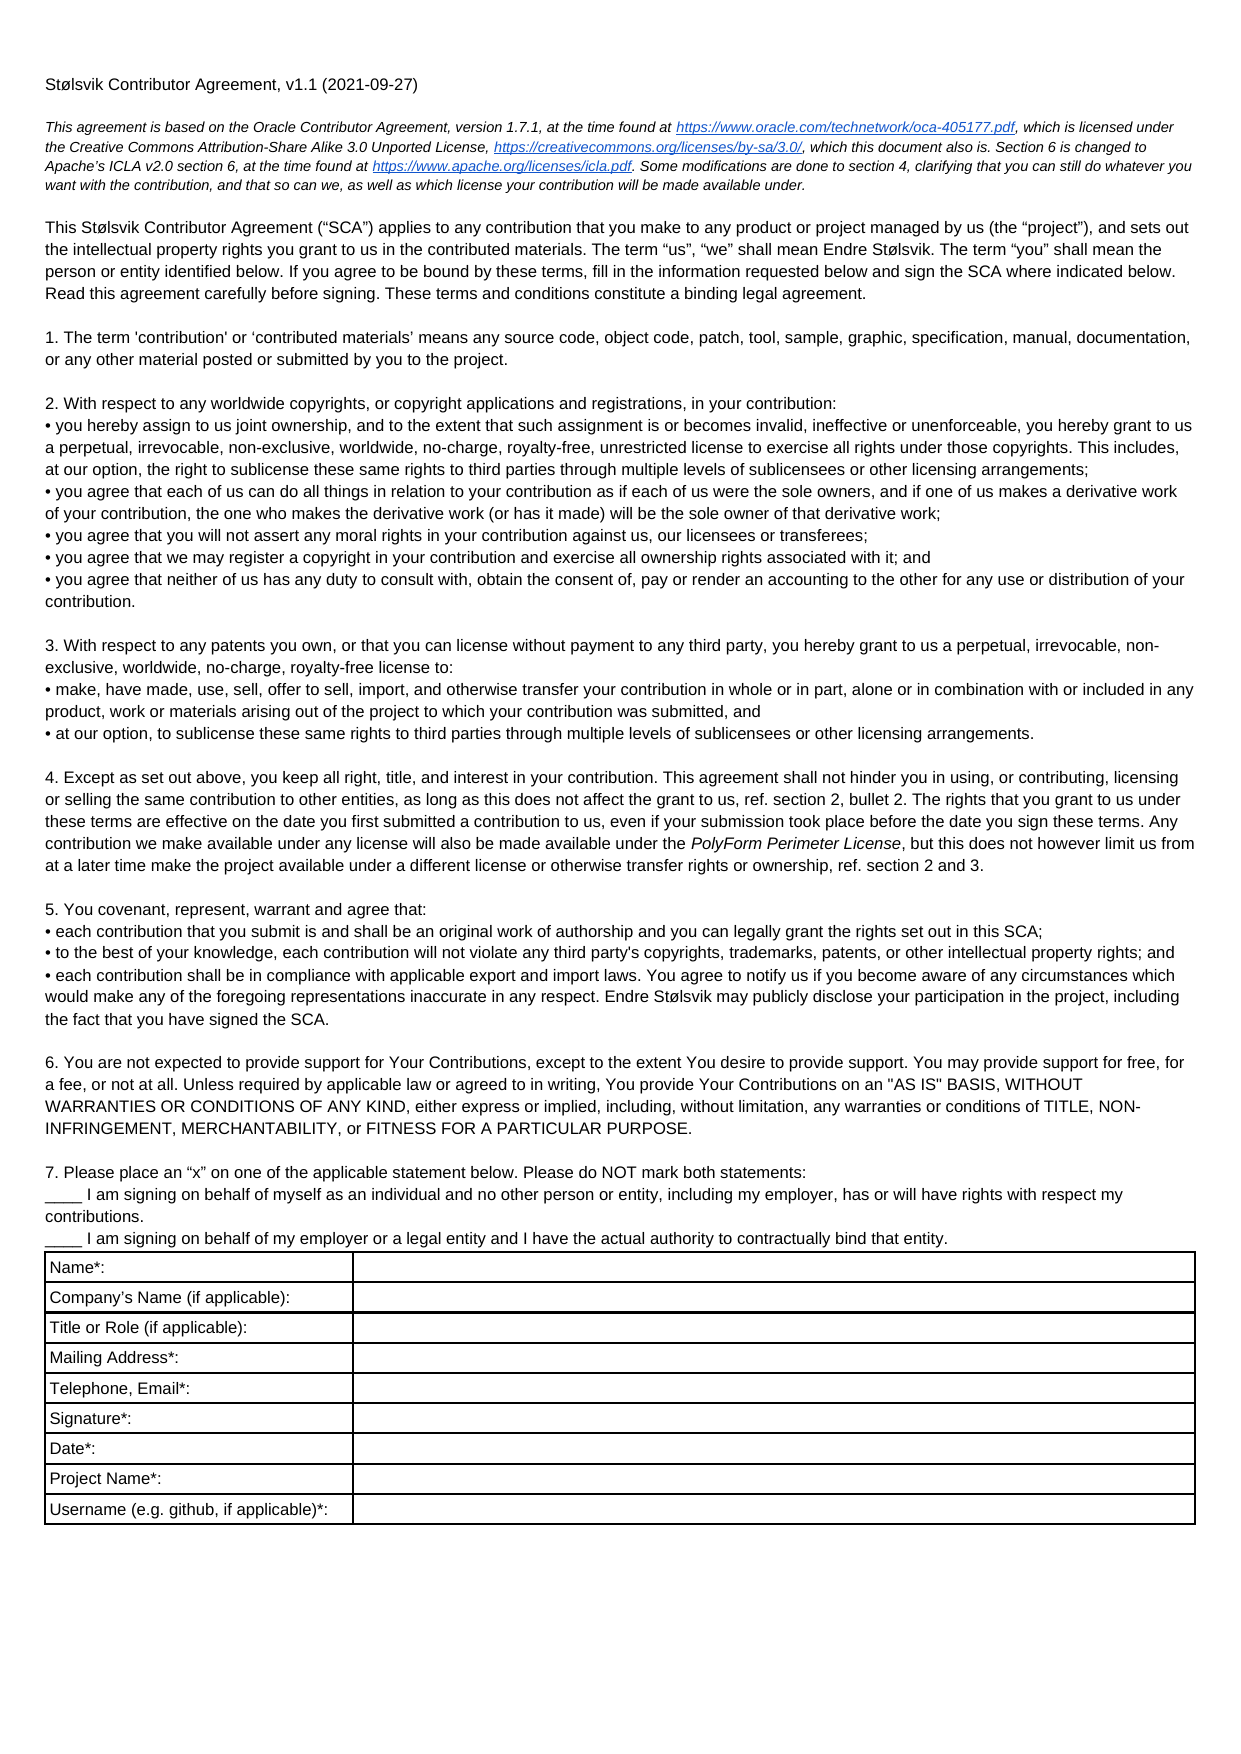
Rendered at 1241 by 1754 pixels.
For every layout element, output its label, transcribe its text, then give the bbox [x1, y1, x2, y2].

text 2. With respect to any worldwide copyrights, or copyright applications and registrations, in your contribution: [45, 394, 1195, 413]
text • make, have made, use, sell, offer to sell, import, and otherwise transfer your contribution in whole or in part, alone or in combination with or included in any product, work or materials arising out of the project to which your contribution was submitted, and [45, 679, 1195, 721]
text 4. Except as set out above, you keep all right, title, and interest in your contribution. This agreement shall not hinder you in using, or contributing, licensing or selling the same contribution to other entities, as long as this does not affect the grant to us, ref. section 2, bullet 2. The rights that you grant to us under these terms are effective on the date you first submitted a contribution to us, even if your submission took place before the date you sign these terms. Any contribution we make available under any license will also be made available under the PolyForm Perimeter License, but this does not however limit us from at a later time make the project available under a different license or otherwise transfer rights or ownership, ref. section 2 and 3. [45, 767, 1195, 874]
text • you agree that you will not assert any moral rights in your contribution against us, our licensees or transferees; [45, 526, 1195, 545]
table_cell Company’s Name (if applicable): [46, 1283, 352, 1311]
text Stølsvik Contributor Agreement, v1.1 (2021-09-27) [45, 75, 1195, 94]
text • to the best of your knowledge, each contribution will not violate any third party's copyrights, trademarks, patents, or other intellectual property rights; and [45, 943, 1195, 962]
table_cell [354, 1374, 1194, 1402]
text • each contribution that you submit is and shall be an original work of authorship and you can legally grant the rights set out in this SCA; [45, 921, 1195, 941]
text 5. You covenant, represent, warrant and agree that: [45, 899, 1195, 918]
table_header [354, 1253, 1194, 1281]
text 3. With respect to any patents you own, or that you can license without payment to any third party, you hereby grant to us a perpetual, irrevocable, non-exclusive, worldwide, no-charge, royalty-free license to: [45, 636, 1195, 677]
table_cell [354, 1283, 1194, 1311]
text • you hereby assign to us joint ownership, and to the extent that such assignment is or becomes invalid, ineffective or unenforceable, you hereby grant to us a perpetual, irrevocable, non-exclusive, worldwide, no-charge, royalty-free, unrestricted license to exercise all rights under those copyrights. This includes, at our option, the right to sublicense these same rights to third parties through multiple levels of sublicensees or other licensing arrangements; [45, 416, 1195, 479]
table_cell Telephone, Email*: [46, 1374, 352, 1402]
text This Stølsvik Contributor Agreement (“SCA”) applies to any contribution that you make to any product or project managed by us (the “project”), and sets out the intellectual property rights you grant to us in the contributed materials. The term “us”, “we” shall mean Endre Stølsvik. The term “you” shall mean the person or entity identified below. If you agree to be bound by these terms, fill in the information requested below and sign the SCA where indicated below. Read this agreement carefully before signing. These terms and conditions constitute a binding legal agreement. [45, 218, 1195, 303]
text • you agree that neither of us has any duty to consult with, obtain the consent of, pay or render an accounting to the other for any use or distribution of your contribution. [45, 570, 1195, 611]
text This agreement is based on the Oracle Contributor Agreement, version 1.7.1, at the time found at https://www.oracle.com/technetwork/oca-405177.pdf, which is licensed under the Creative Commons Attribution-Share Alike 3.0 Unported License, https://creativecommons.org/licenses/by-sa/3.0/, which this document also is. Section 6 is changed to Apache’s ICLA v2.0 section 6, at the time found at https://www.apache.org/licenses/icla.pdf. Some modifications are done to section 4, clarifying that you can still do whatever you want with the contribution, and that so can we, as well as which license your contribution will be made available under. [45, 119, 1195, 193]
text 7. Please place an “x” on one of the applicable statement below. Please do NOT mark both statements: [45, 1163, 1195, 1182]
table_cell [354, 1404, 1194, 1432]
table_cell Username (e.g. github, if applicable)*: [46, 1495, 352, 1523]
text • at our option, to sublicense these same rights to third parties through multiple levels of sublicensees or other licensing arrangements. [45, 723, 1195, 743]
table_header Name*: [46, 1253, 352, 1281]
table_cell [354, 1434, 1194, 1462]
table_cell Project Name*: [46, 1465, 352, 1493]
text ____ I am signing on behalf of my employer or a legal entity and I have the actual authority to contractually bind that entity. [45, 1229, 1195, 1248]
text 6. You are not expected to provide support for Your Contributions, except to the extent You desire to provide support. You may provide support for free, for a fee, or not at all. Unless required by applicable law or agreed to in writing, You provide Your Contributions on an "AS IS" BASIS, WITHOUT WARRANTIES OR CONDITIONS OF ANY KIND, either express or implied, including, without limitation, any warranties or conditions of TITLE, NON- INFRINGEMENT, MERCHANTABILITY, or FITNESS FOR A PARTICULAR PURPOSE. [45, 1053, 1195, 1138]
table_cell Title or Role (if applicable): [46, 1314, 352, 1342]
table_cell [354, 1465, 1194, 1493]
table_cell [354, 1344, 1194, 1372]
table_cell [354, 1495, 1194, 1523]
table_cell Signature*: [46, 1404, 352, 1432]
text ____ I am signing on behalf of myself as an individual and no other person or entity, including my employer, has or will have rights with respect my contributions. [45, 1185, 1195, 1226]
text • each contribution shall be in compliance with applicable export and import laws. You agree to notify us if you become aware of any circumstances which would make any of the foregoing representations inaccurate in any respect. Endre Stølsvik may publicly disclose your participation in the project, including the fact that you have signed the SCA. [45, 965, 1195, 1028]
table_cell Mailing Address*: [46, 1344, 352, 1372]
text • you agree that each of us can do all things in relation to your contribution as if each of us were the sole owners, and if one of us makes a derivative work of your contribution, the one who makes the derivative work (or has it made) will be the sole owner of that derivative work; [45, 482, 1195, 523]
text 1. The term 'contribution' or ‘contributed materials’ means any source code, object code, patch, tool, sample, graphic, specification, manual, documentation, or any other material posted or submitted by you to the project. [45, 328, 1195, 369]
text • you agree that we may register a copyright in your contribution and exercise all ownership rights associated with it; and [45, 548, 1195, 567]
table_cell Date*: [46, 1434, 352, 1462]
table_cell [354, 1314, 1194, 1342]
